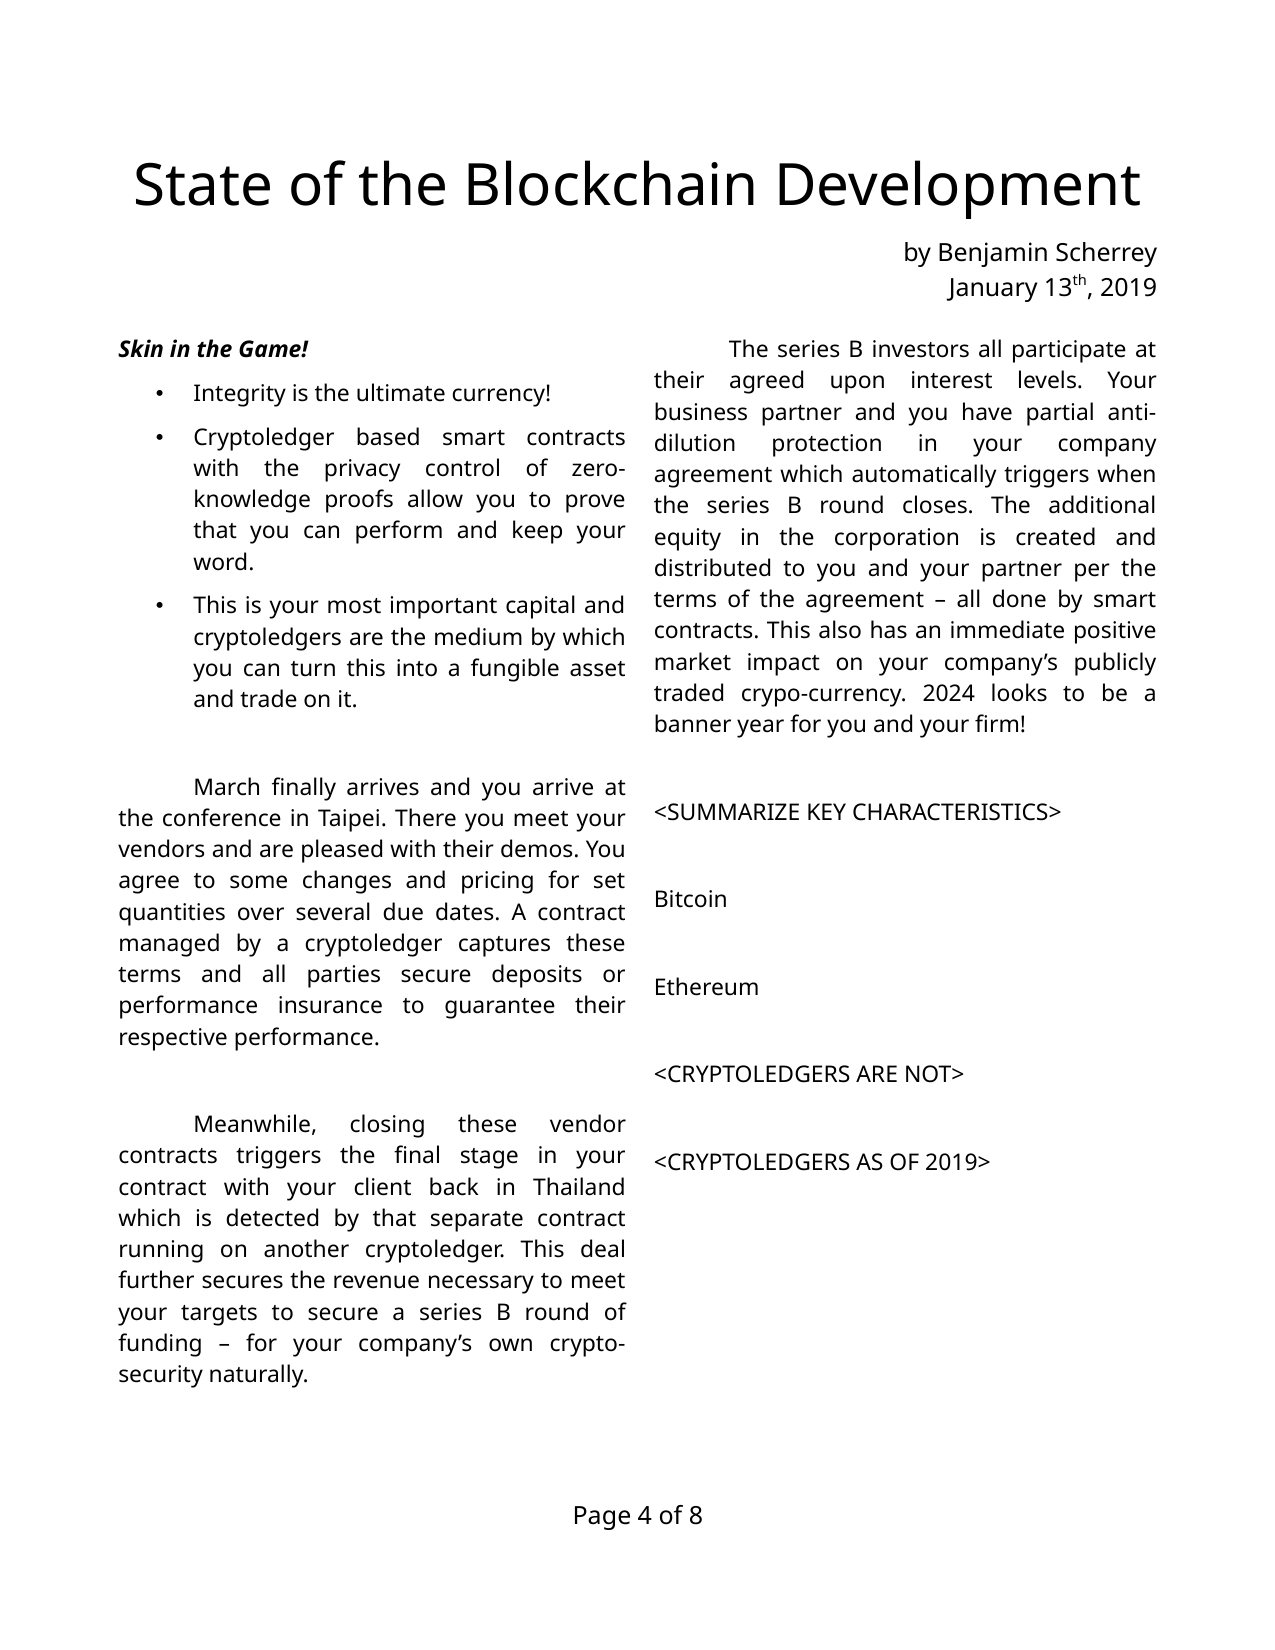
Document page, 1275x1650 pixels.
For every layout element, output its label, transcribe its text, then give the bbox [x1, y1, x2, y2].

text Ethereum [654, 971, 1157, 1002]
text Skin in the Game! [118, 333, 626, 364]
text <SUMMARIZE KEY CHARACTERISTICS> [654, 796, 1157, 827]
list Integrity is the ultimate currency! [156, 377, 626, 408]
text The series B investors all participate at their agreed upon interest levels. Your business partner and you have partial anti-dilution protection in your company agreement which automatically triggers when the series B round closes. The additional equity in the corporation is created and distributed to you and your partner per the terms of the agreement – all done by smart contracts. This also has an immediate positive market impact on your company’s publicly traded crypo-currency. 2024 looks to be a banner year for you and your firm! [654, 333, 1157, 739]
list Cryptoledger based smart contracts with the privacy control of zero-knowledge proofs allow you to prove that you can perform and keep your word. [156, 421, 626, 577]
text <CRYPTOLEDGERS ARE NOT> [654, 1058, 1157, 1089]
text March finally arrives and you arrive at the conference in Taipei. There you meet your vendors and are pleased with their demos. You agree to some changes and pricing for set quantities over several due dates. A contract managed by a cryptoledger captures these terms and all parties secure deposits or performance insurance to guarantee their respective performance. [118, 771, 626, 1052]
text Bitcoin [654, 883, 1157, 914]
text Meanwhile, closing these vendor contracts triggers the final stage in your contract with your client back in Thailand which is detected by that separate contract running on another cryptoledger. This deal further secures the revenue necessary to meet your targets to secure a series B round of funding – for your company’s own crypto-security naturally. [118, 1108, 626, 1389]
text <CRYPTOLEDGERS AS OF 2019> [654, 1146, 1157, 1177]
list This is your most important capital and cryptoledgers are the medium by which you can turn this into a fungible asset and trade on it. [156, 589, 626, 714]
